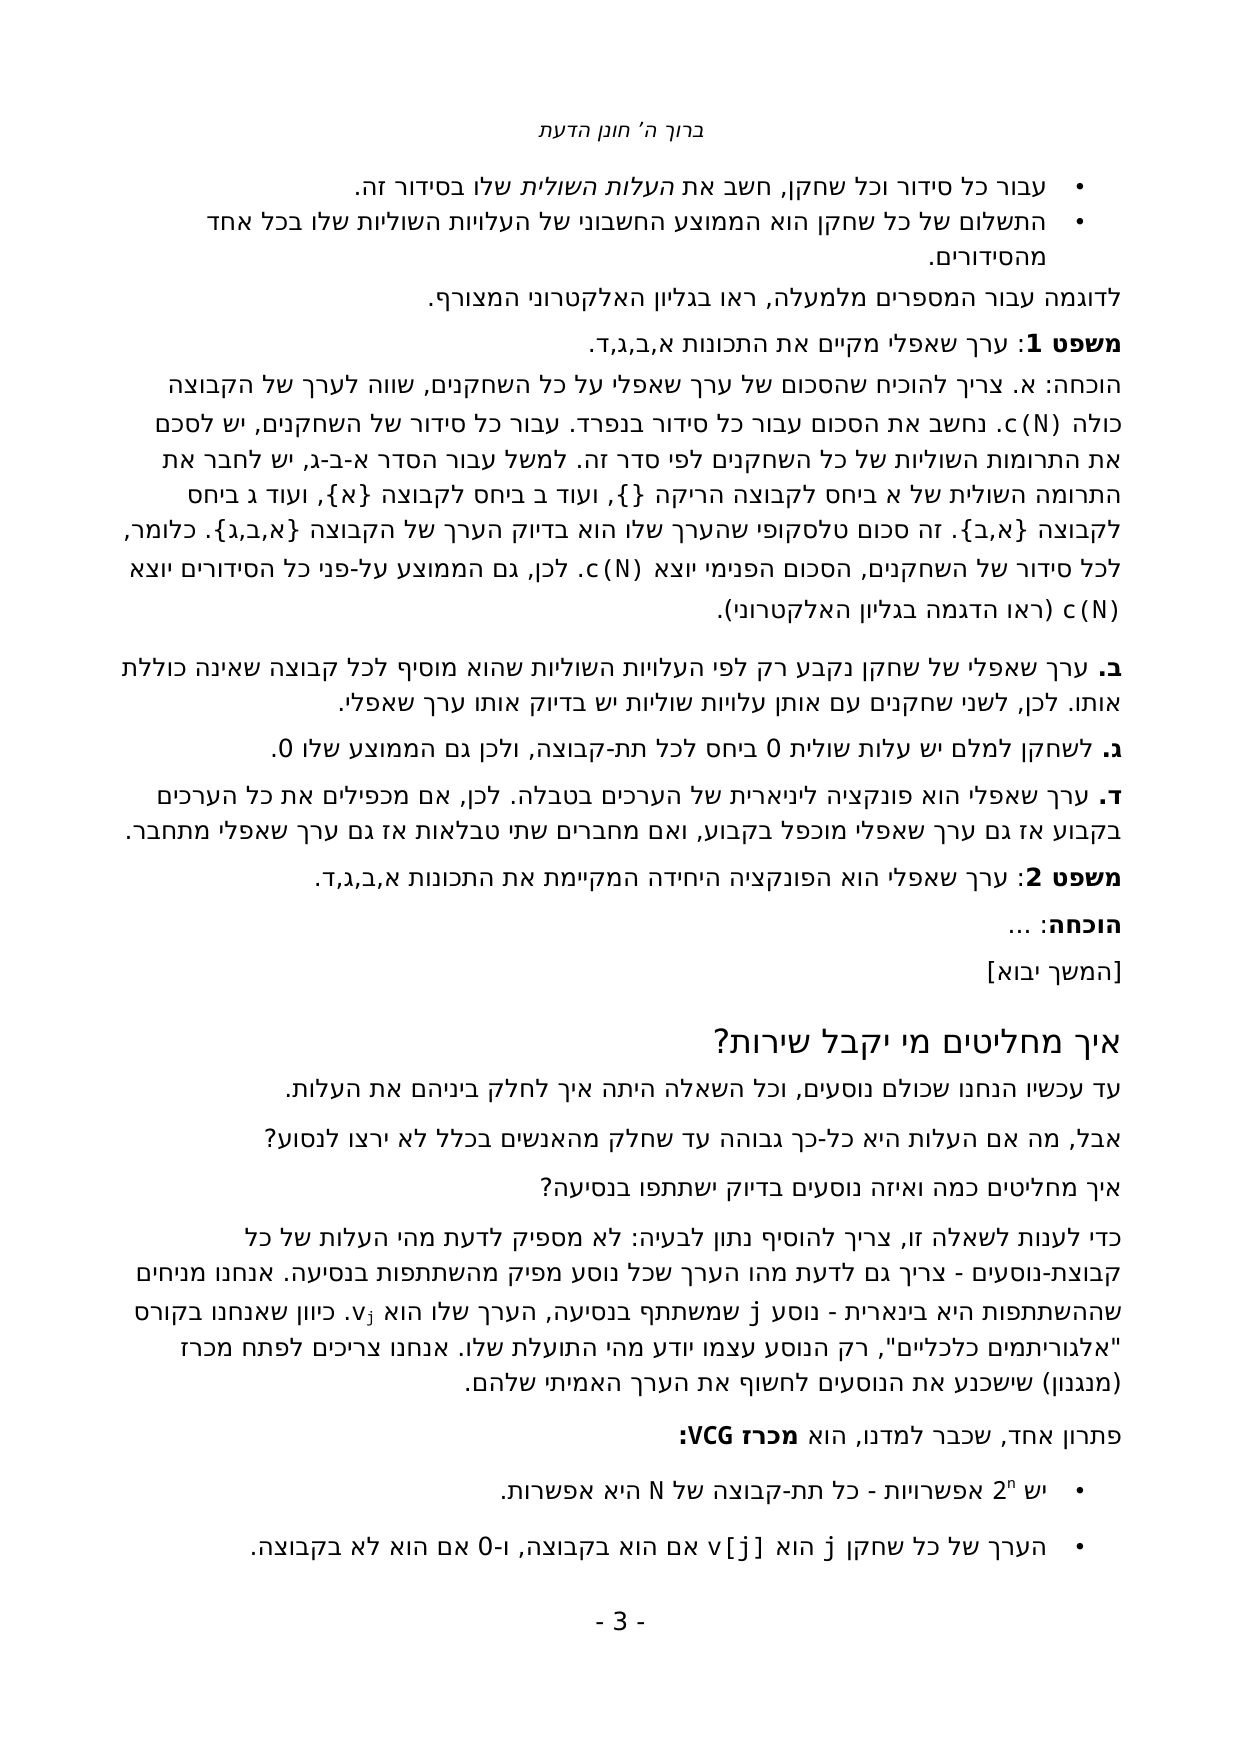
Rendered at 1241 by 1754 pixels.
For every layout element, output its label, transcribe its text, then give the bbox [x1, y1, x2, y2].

text אבל, מה אם העלות היא כל-כך גבוהה עד שחלק מהאנשים בכלל לא ירצו לנסוע? [118, 1124, 1122, 1153]
text ד. ערך שאפלי הוא פונקציה ליניארית של הערכים בטבלה. לכן, אם מכפילים את כל הערכים בקבוע אז גם ערך שאפלי מוכפל בקבוע, ואם מחברים שתי טבלאות אז גם ערך שאפלי מתחבר. [118, 781, 1122, 846]
text [המשך יבוא] [118, 957, 1122, 986]
text משפט 1: ערך שאפלי מקיים את התכונות א,ב,ג,ד. [118, 330, 1122, 359]
text כדי לענות לשאלה זו, צריך להוסיף נתון לבעיה: לא מספיק לדעת מהי העלות של כל קבוצת-נוסעים - צריך גם לדעת מהו הערך שכל נוסע מפיק מהשתתפות בנסיעה. אנחנו מניחים שההשתתפות היא בינארית - נוסע j שמשתתף בנסיעה, הערך שלו הוא vj. כיוון שאנחנו בקורס "אלגוריתמים כלכליים", רק הנוסע עצמו יודע מהי התועלת שלו. אנחנו צריכים לפתח מכרז (מנגנון) שישכנע את הנוסעים לחשוף את הערך האמיתי שלהם. [118, 1223, 1122, 1397]
subtitle איך מחליטים מי יקבל שירות? [118, 1023, 1122, 1062]
text לדוגמה עבור המספרים מלמעלה, ראו בגליון האלקטרוני המצורף. [118, 283, 1122, 312]
list התשלום של כל שחקן הוא הממוצע החשבוני של העלויות השוליות שלו בכל אחד מהסידורים. [118, 207, 1084, 271]
text משפט 2: ערך שאפלי הוא הפונקציה היחידה המקיימת את התכונות א,ב,ג,ד. [118, 863, 1122, 892]
list יש 2n אפשרויות - כל תת-קבוצה של N היא אפשרות. [118, 1473, 1084, 1507]
text ב. ערך שאפלי של שחקן נקבע רק לפי העלויות השוליות שהוא מוסיף לכל קבוצה שאינה כוללת אותו. לכן, לשני שחקנים עם אותן עלויות שוליות יש בדיוק אותו ערך שאפלי. [118, 653, 1122, 717]
text איך מחליטים כמה ואיזה נוסעים בדיוק ישתתפו בנסיעה? [118, 1173, 1122, 1203]
text הוכחה: א. צריך להוכיח שהסכום של ערך שאפלי על כל השחקנים, שווה לערך של הקבוצה כולה c(N). נחשב את הסכום עבור כל סידור בנפרד. עבור כל סידור של השחקנים, יש לסכם את התרומות השוליות של כל השחקנים לפי סדר זה. למשל עבור הסדר א-ב-ג, יש לחבר את התרומה השולית של א ביחס לקבוצה הריקה {}, ועוד ב ביחס לקבוצה {א}, ועוד ג ביחס לקבוצה {א,ב}. זה סכום טלסקופי שהערך שלו הוא בדיוק הערך של הקבוצה {א,ב,ג}. כלומר, לכל סידור של השחקנים, הסכום הפנימי יוצא c(N). לכן, גם הממוצע על-פני כל הסידורים יוצא c(N) (ראו הדגמה בגליון האלקטרוני). [118, 371, 1122, 625]
text פתרון אחד, שכבר למדנו, הוא מכרז VCG: [118, 1418, 1122, 1452]
text ג. לשחקן למלם יש עלות שולית 0 ביחס לכל תת-קבוצה, ולכן גם הממוצע שלו 0. [118, 734, 1122, 764]
text עד עכשיו הנחנו שכולם נוסעים, וכל השאלה היתה איך לחלק ביניהם את העלות. [118, 1074, 1122, 1103]
list עבור כל סידור וכל שחקן, חשב את העלות השולית שלו בסידור זה. [118, 172, 1084, 201]
text הוכחה: ... [118, 910, 1122, 939]
list הערך של כל שחקן j הוא v[j] אם הוא בקבוצה, ו-0 אם הוא לא בקבוצה. [118, 1528, 1084, 1562]
